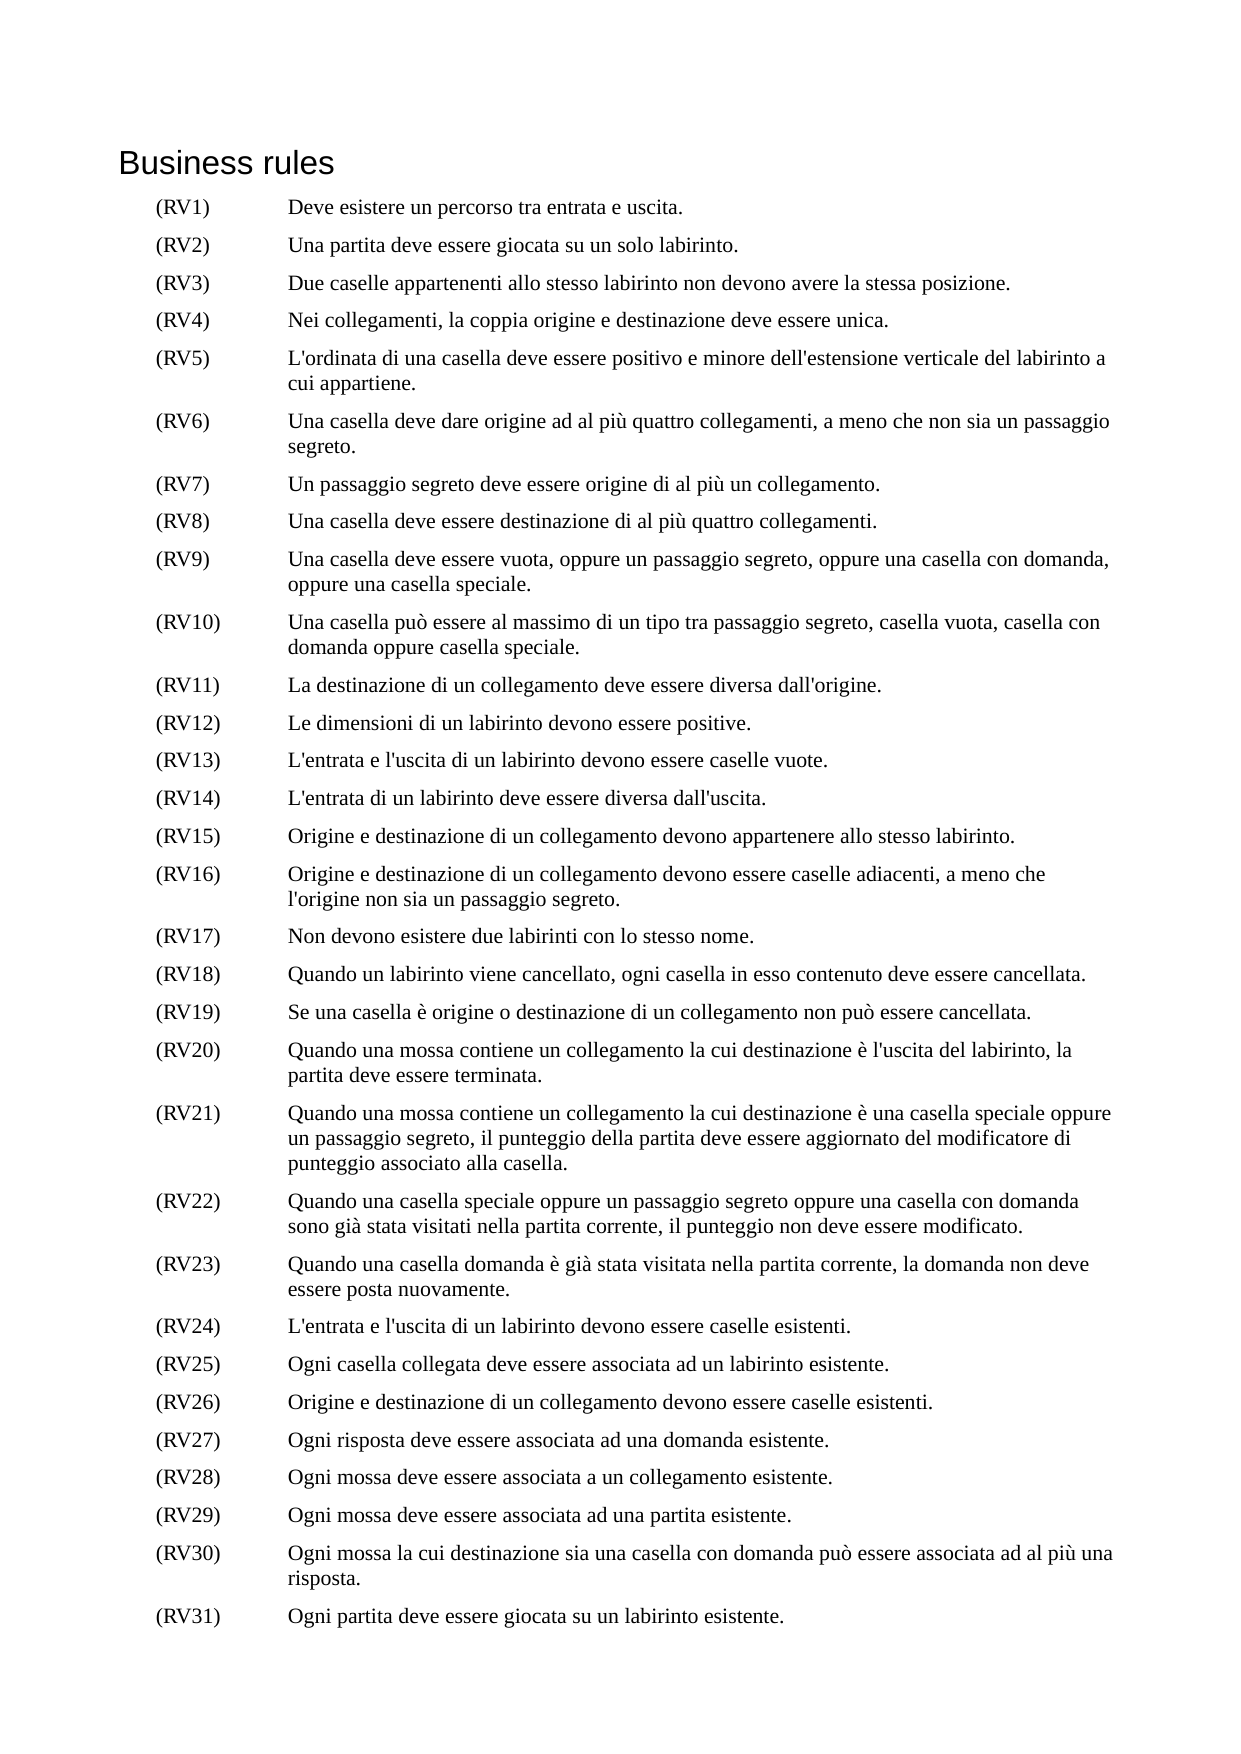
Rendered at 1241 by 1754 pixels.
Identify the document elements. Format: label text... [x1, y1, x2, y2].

list Una casella deve dare origine ad al più quattro collegamenti, a meno che non sia un passaggio segreto. [156, 408, 1122, 458]
list Una casella deve essere destinazione di al più quattro collegamenti. [156, 508, 1122, 534]
list Quando un labirinto viene cancellato, ogni casella in esso contenuto deve essere cancellata. [156, 961, 1122, 986]
list L'entrata e l'uscita di un labirinto devono essere caselle esistenti. [156, 1313, 1122, 1339]
list Quando una casella domanda è già stata visitata nella partita corrente, la domanda non deve essere posta nuovamente. [156, 1251, 1122, 1301]
list Un passaggio segreto deve essere origine di al più un collegamento. [156, 471, 1122, 496]
list Origine e destinazione di un collegamento devono appartenere allo stesso labirinto. [156, 823, 1122, 848]
list Nei collegamenti, la coppia origine e destinazione deve essere unica. [156, 307, 1122, 332]
list Origine e destinazione di un collegamento devono essere caselle esistenti. [156, 1389, 1122, 1414]
list Ogni risposta deve essere associata ad una domanda esistente. [156, 1427, 1122, 1452]
subtitle Business rules [118, 143, 1122, 182]
list L'ordinata di una casella deve essere positivo e minore dell'estensione verticale del labirinto a cui appartiene. [156, 345, 1122, 395]
list Una casella può essere al massimo di un tipo tra passaggio segreto, casella vuota, casella con domanda oppure casella speciale. [156, 609, 1122, 659]
list Origine e destinazione di un collegamento devono essere caselle adiacenti, a meno che l'origine non sia un passaggio segreto. [156, 861, 1122, 911]
list Ogni mossa deve essere associata ad una partita esistente. [156, 1502, 1122, 1527]
list L'entrata di un labirinto deve essere diversa dall'uscita. [156, 785, 1122, 810]
list Le dimensioni di un labirinto devono essere positive. [156, 710, 1122, 735]
list Una casella deve essere vuota, oppure un passaggio segreto, oppure una casella con domanda, oppure una casella speciale. [156, 546, 1122, 597]
list Una partita deve essere giocata su un solo labirinto. [156, 232, 1122, 257]
list La destinazione di un collegamento deve essere diversa dall'origine. [156, 672, 1122, 697]
list Ogni mossa deve essere associata a un collegamento esistente. [156, 1464, 1122, 1489]
list Deve esistere un percorso tra entrata e uscita. [156, 194, 1122, 219]
list Ogni mossa la cui destinazione sia una casella con domanda può essere associata ad al più una risposta. [156, 1540, 1122, 1590]
list Quando una mossa contiene un collegamento la cui destinazione è una casella speciale oppure un passaggio segreto, il punteggio della partita deve essere aggiornato del modificatore di punteggio associato alla casella. [156, 1099, 1122, 1175]
list Due caselle appartenenti allo stesso labirinto non devono avere la stessa posizione. [156, 269, 1122, 295]
list Quando una mossa contiene un collegamento la cui destinazione è l'uscita del labirinto, la partita deve essere terminata. [156, 1037, 1122, 1087]
list Quando una casella speciale oppure un passaggio segreto oppure una casella con domanda sono già stata visitati nella partita corrente, il punteggio non deve essere modificato. [156, 1188, 1122, 1238]
list Ogni casella collegata deve essere associata ad un labirinto esistente. [156, 1351, 1122, 1376]
list Ogni partita deve essere giocata su un labirinto esistente. [156, 1603, 1122, 1628]
list Se una casella è origine o destinazione di un collegamento non può essere cancellata. [156, 999, 1122, 1024]
list L'entrata e l'uscita di un labirinto devono essere caselle vuote. [156, 747, 1122, 773]
list Non devono esistere due labirinti con lo stesso nome. [156, 923, 1122, 949]
